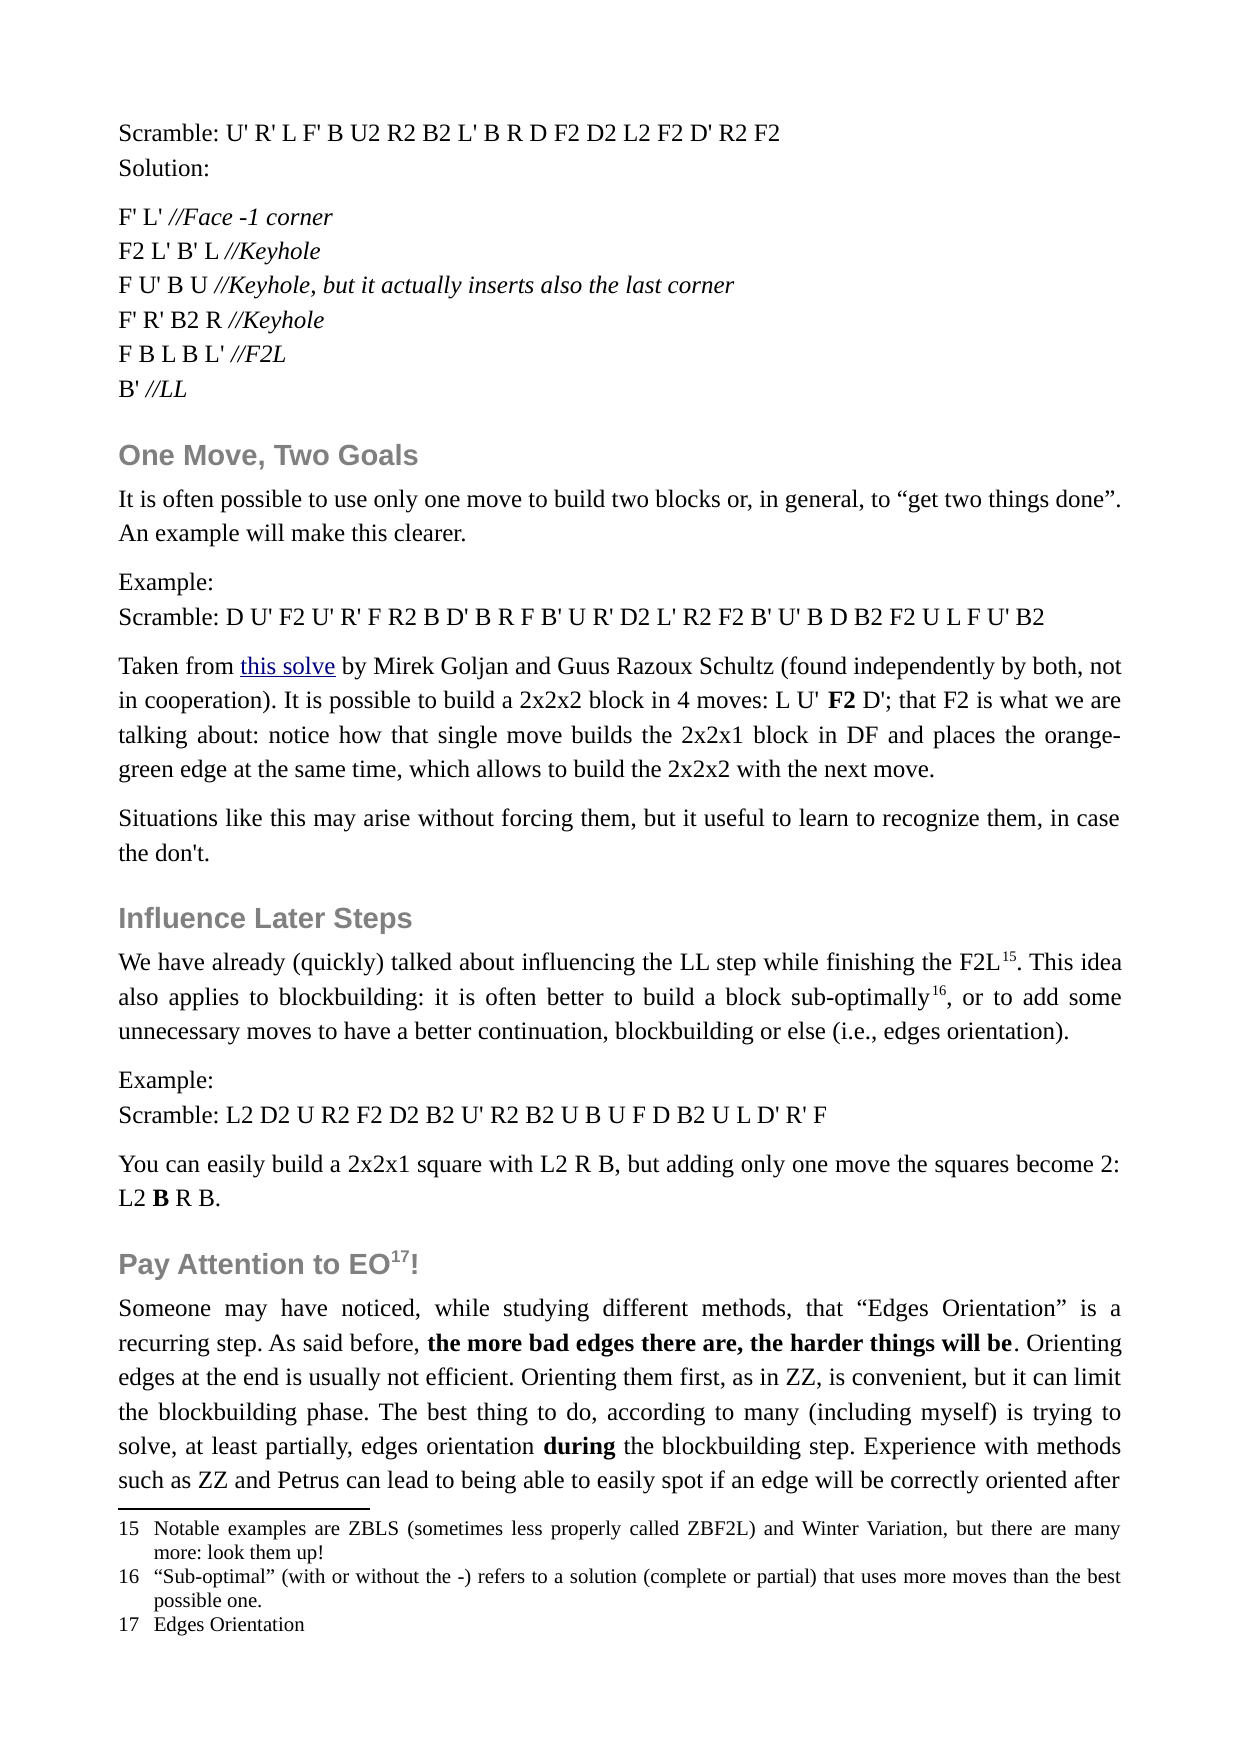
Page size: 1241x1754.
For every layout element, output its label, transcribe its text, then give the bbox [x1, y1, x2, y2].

text You can easily build a 2x2x1 square with L2 R B, but adding only one move the squares become 2: L2 B R B. [118, 1149, 1122, 1212]
text F' L' //Face -1 corner F2 L' B' L //Keyhole F U' B U //Keyhole, but it actually inserts also the last corner F' R' B2 R //Keyhole F B L B L' //F2L B' //LL [118, 202, 1122, 403]
text Edges Orientation [118, 1612, 1122, 1636]
text Example: Scramble: D U' F2 U' R' F R2 B D' B R F B' U R' D2 L' R2 F2 B' U' B D B2 F2 U L F U' B2 [118, 567, 1122, 631]
text Notable examples are ZBLS (sometimes less properly called ZBF2L) and Winter Variation, but there are many more: look them up! [118, 1516, 1122, 1564]
text Taken from this solve by Mirek Goljan and Guus Razoux Schultz (found independently by both, not in cooperation). It is possible to build a 2x2x2 block in 4 moves: L U' F2 D'; that F2 is what we are talking about: notice how that single move builds the 2x2x1 block in DF and places the orange-green edge at the same time, which allows to build the 2x2x2 with the next move. [118, 651, 1122, 783]
text It is often possible to use only one move to build two blocks or, in general, to “get two things done”. An example will make this clearer. [118, 484, 1122, 547]
text Example: Scramble: U' R' L F' B U2 R2 B2 L' B R D F2 D2 L2 F2 D' R2 F2 Solution: [118, 118, 1122, 181]
text Example: Scramble: L2 D2 U R2 F2 D2 B2 U' R2 B2 U B U F D B2 U L D' R' F [118, 1066, 1122, 1129]
text Someone may have noticed, while studying different methods, that “Edges Orientation” is a recurring step. As said before, the more bad edges there are, the harder things will be. Orienting edges at the end is usually not efficient. Orienting them first, as in ZZ, is convenient, but it can limit the blockbuilding phase. The best thing to do, according to many (including myself) is trying to solve, at least partially, edges orientation during the blockbuilding step. Experience with methods such as ZZ and Petrus can lead to being able to easily spot if an edge will be correctly oriented after [118, 1293, 1122, 1494]
subtitle One Move, Two Goals [118, 438, 1122, 471]
subtitle Pay Attention to EO! [118, 1247, 1122, 1281]
text “Sub-optimal” (with or without the -) refers to a solution (complete or partial) that uses more moves than the best possible one. [118, 1564, 1122, 1612]
text Situations like this may arise without forcing them, but it useful to learn to recognize them, in case the don't. [118, 803, 1122, 867]
subtitle Influence Later Steps [118, 901, 1122, 935]
text We have already (quickly) talked about influencing the LL step while finishing the F2L. This idea also applies to blockbuilding: it is often better to build a block sub-optimally, or to add some unnecessary moves to have a better continuation, blockbuilding or else (i.e., edges orientation). [118, 947, 1122, 1045]
